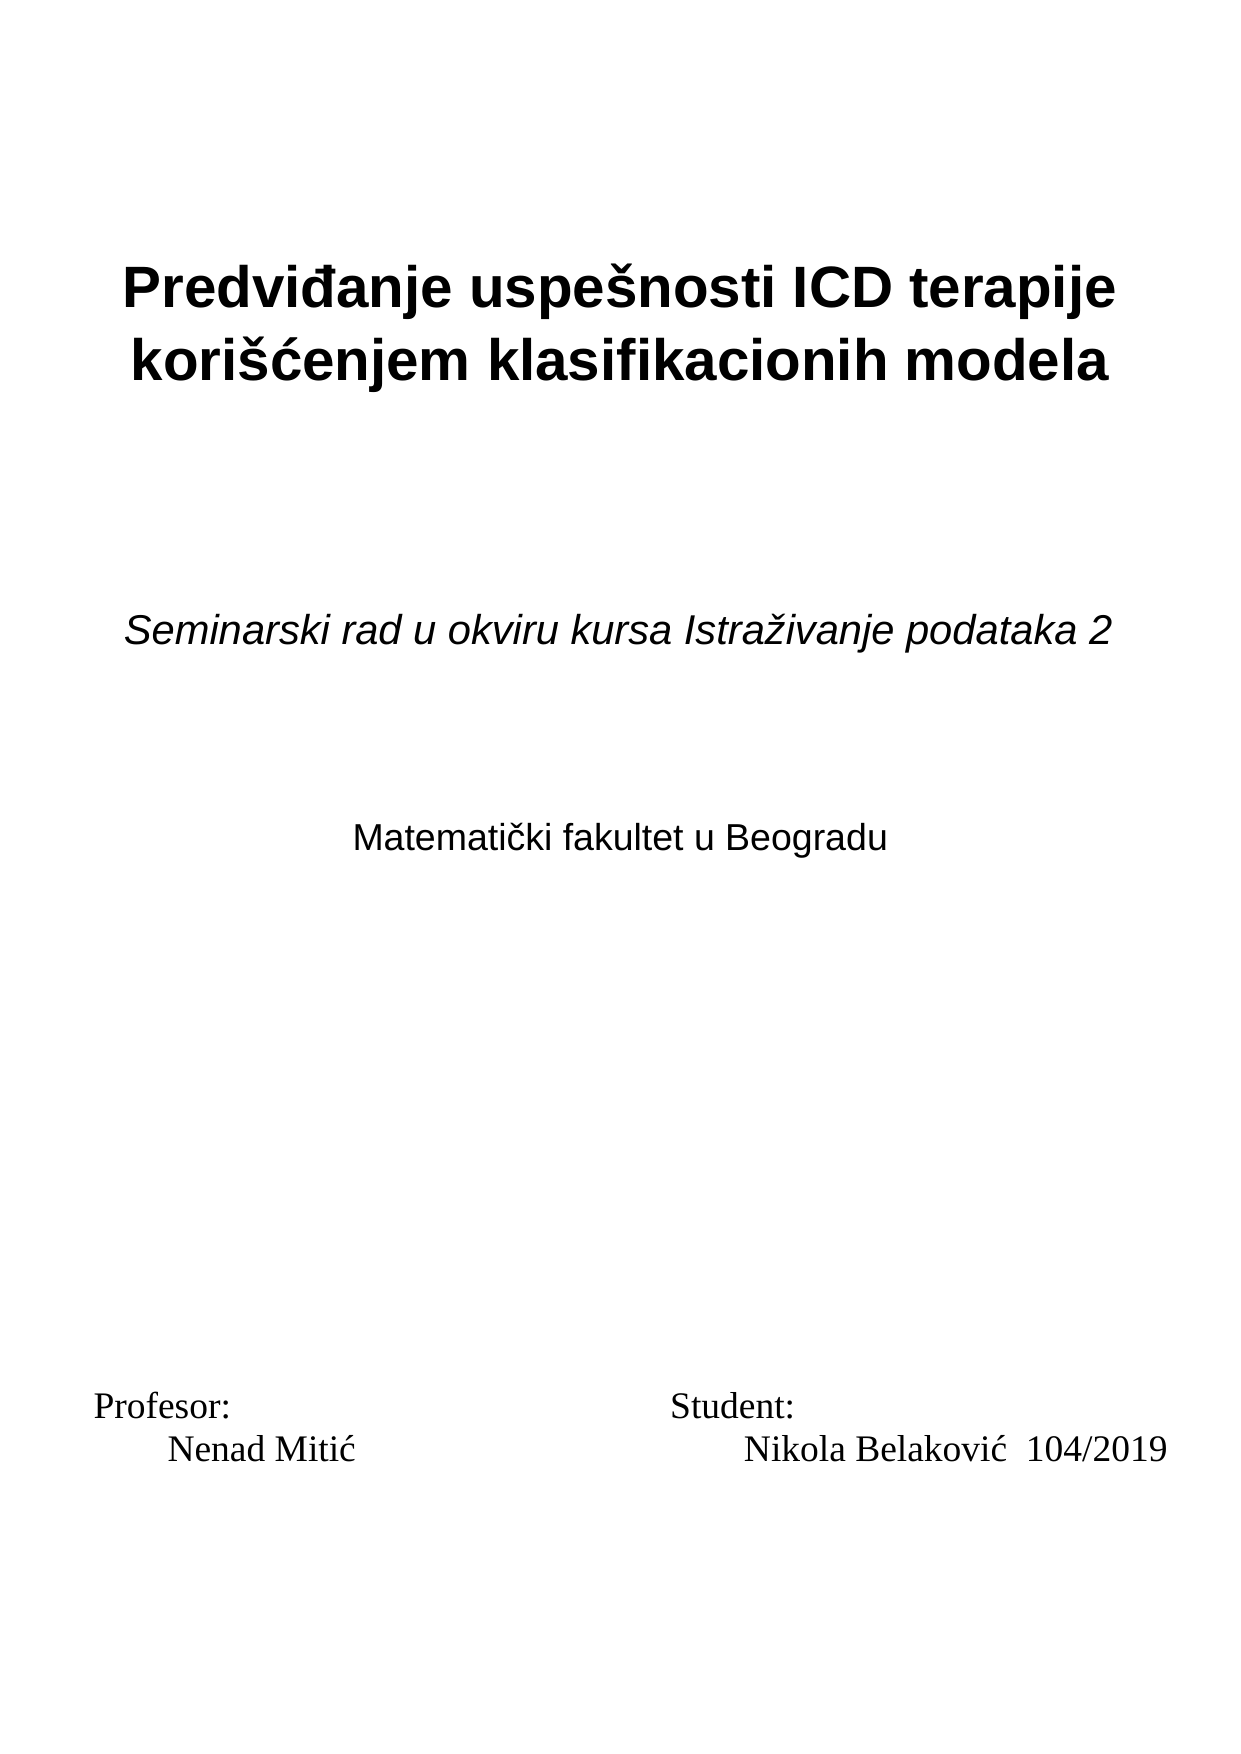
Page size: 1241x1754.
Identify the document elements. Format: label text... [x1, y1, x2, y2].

subtitle Matematički fakultet u Beogradu [118, 815, 1122, 858]
subtitle Seminarski rad u okviru kursa Istraživanje podataka 2 [118, 605, 1122, 653]
title Predviđanje uspešnosti ICD terapije korišćenjem klasifikacionih modela [118, 253, 1122, 392]
